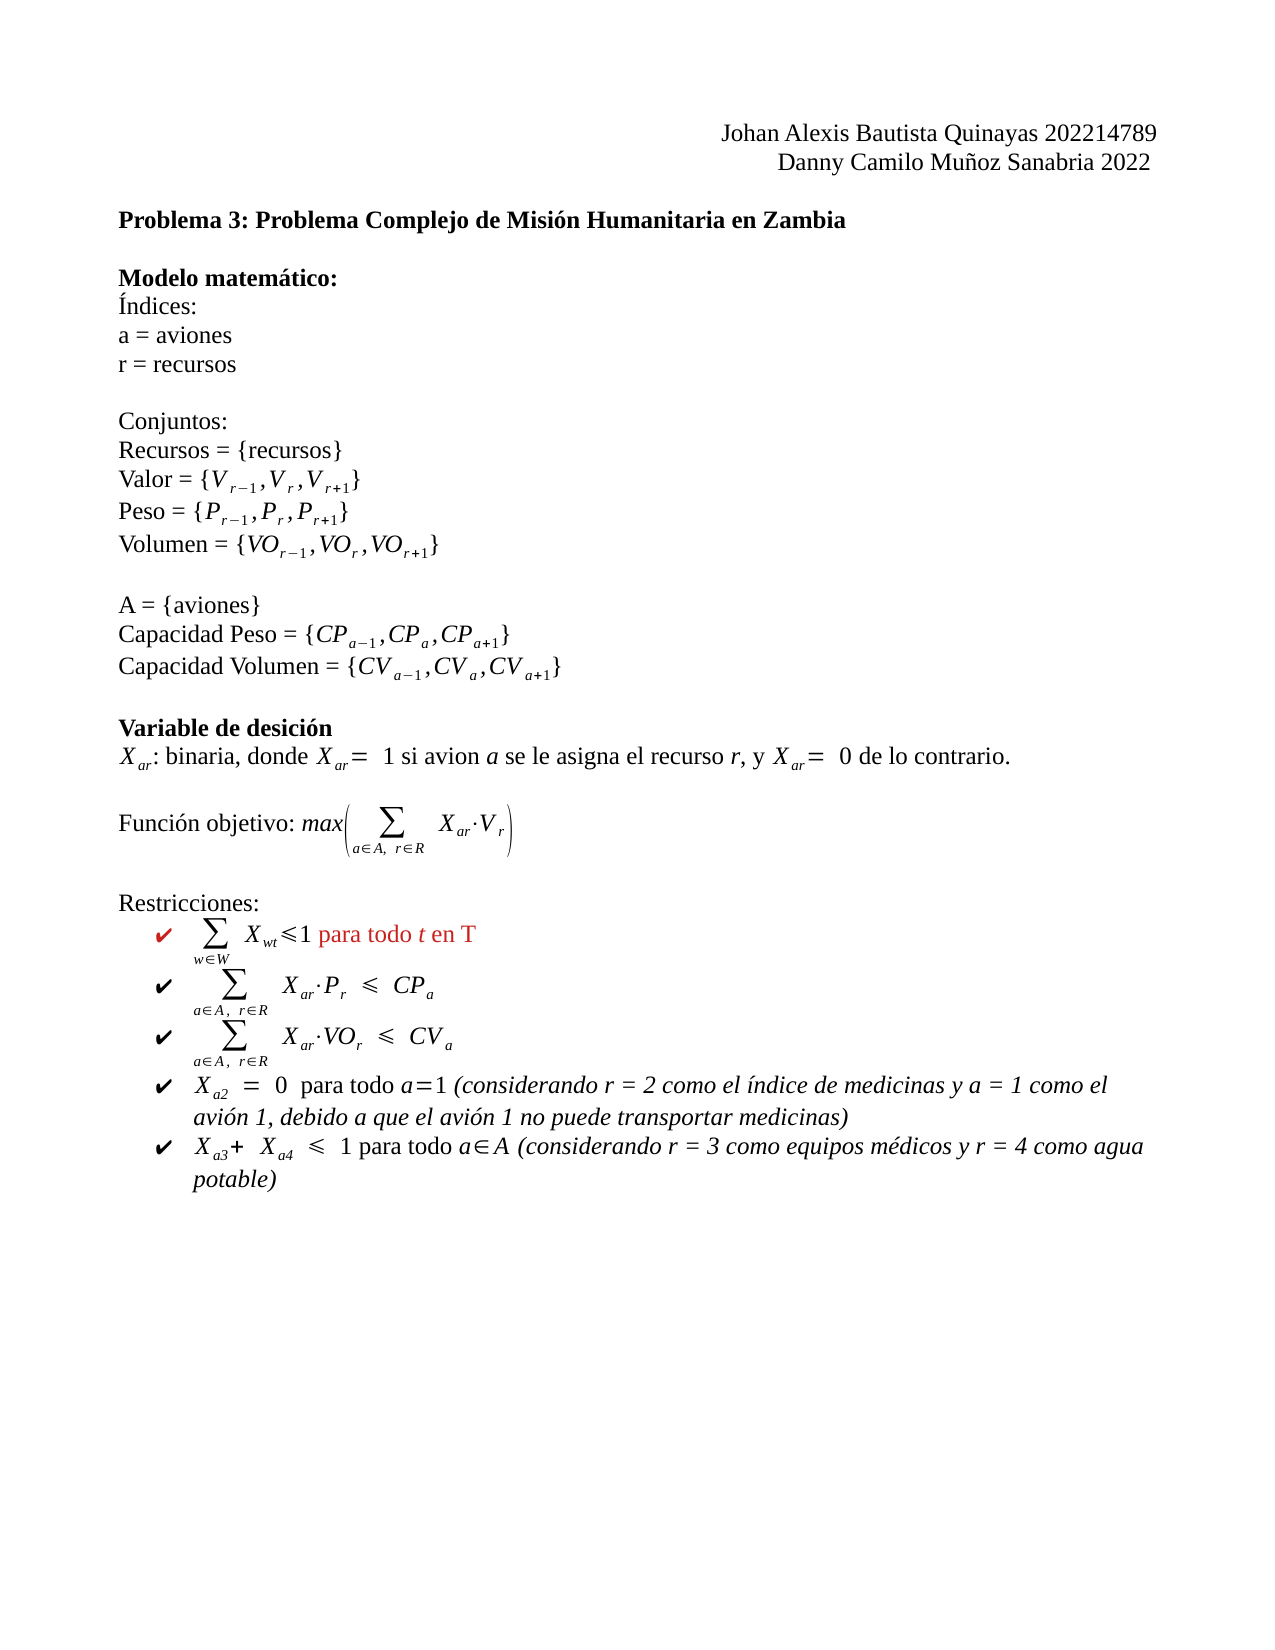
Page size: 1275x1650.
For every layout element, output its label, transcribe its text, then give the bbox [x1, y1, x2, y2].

text Problema 3: Problema Complejo de Misión Humanitaria en Zambia [118, 205, 1157, 234]
text Peso = {} [118, 496, 1157, 529]
text A = {aviones} [118, 590, 1157, 619]
text : binaria, donde si avion a se le asigna el recurso r, y de lo contrario. [118, 741, 1157, 774]
text Capacidad Peso = {} [118, 619, 1157, 651]
list para todo t en T [156, 917, 1157, 968]
text Recursos = {recursos} [118, 435, 1157, 464]
text r = recursos [118, 349, 1157, 378]
text Valor = {} [118, 464, 1157, 496]
text Capacidad Volumen = {} [118, 651, 1157, 684]
text Conjuntos: [118, 406, 1157, 435]
text Variable de desición [118, 713, 1157, 741]
text Función objetivo: max [118, 803, 1157, 859]
text Volumen = {} [118, 529, 1157, 561]
text a = aviones [118, 320, 1157, 349]
list para todo (considerando r = 2 como el índice de medicinas y a = 1 como el avión 1, debido a que el avión 1 no puede transportar medicinas) [156, 1070, 1157, 1131]
text Índices: [118, 291, 1157, 320]
text Modelo matemático: [118, 263, 1157, 291]
text Restricciones: [118, 888, 1157, 917]
list para todo (considerando r = 3 como equipos médicos y r = 4 como agua potable) [156, 1131, 1157, 1192]
